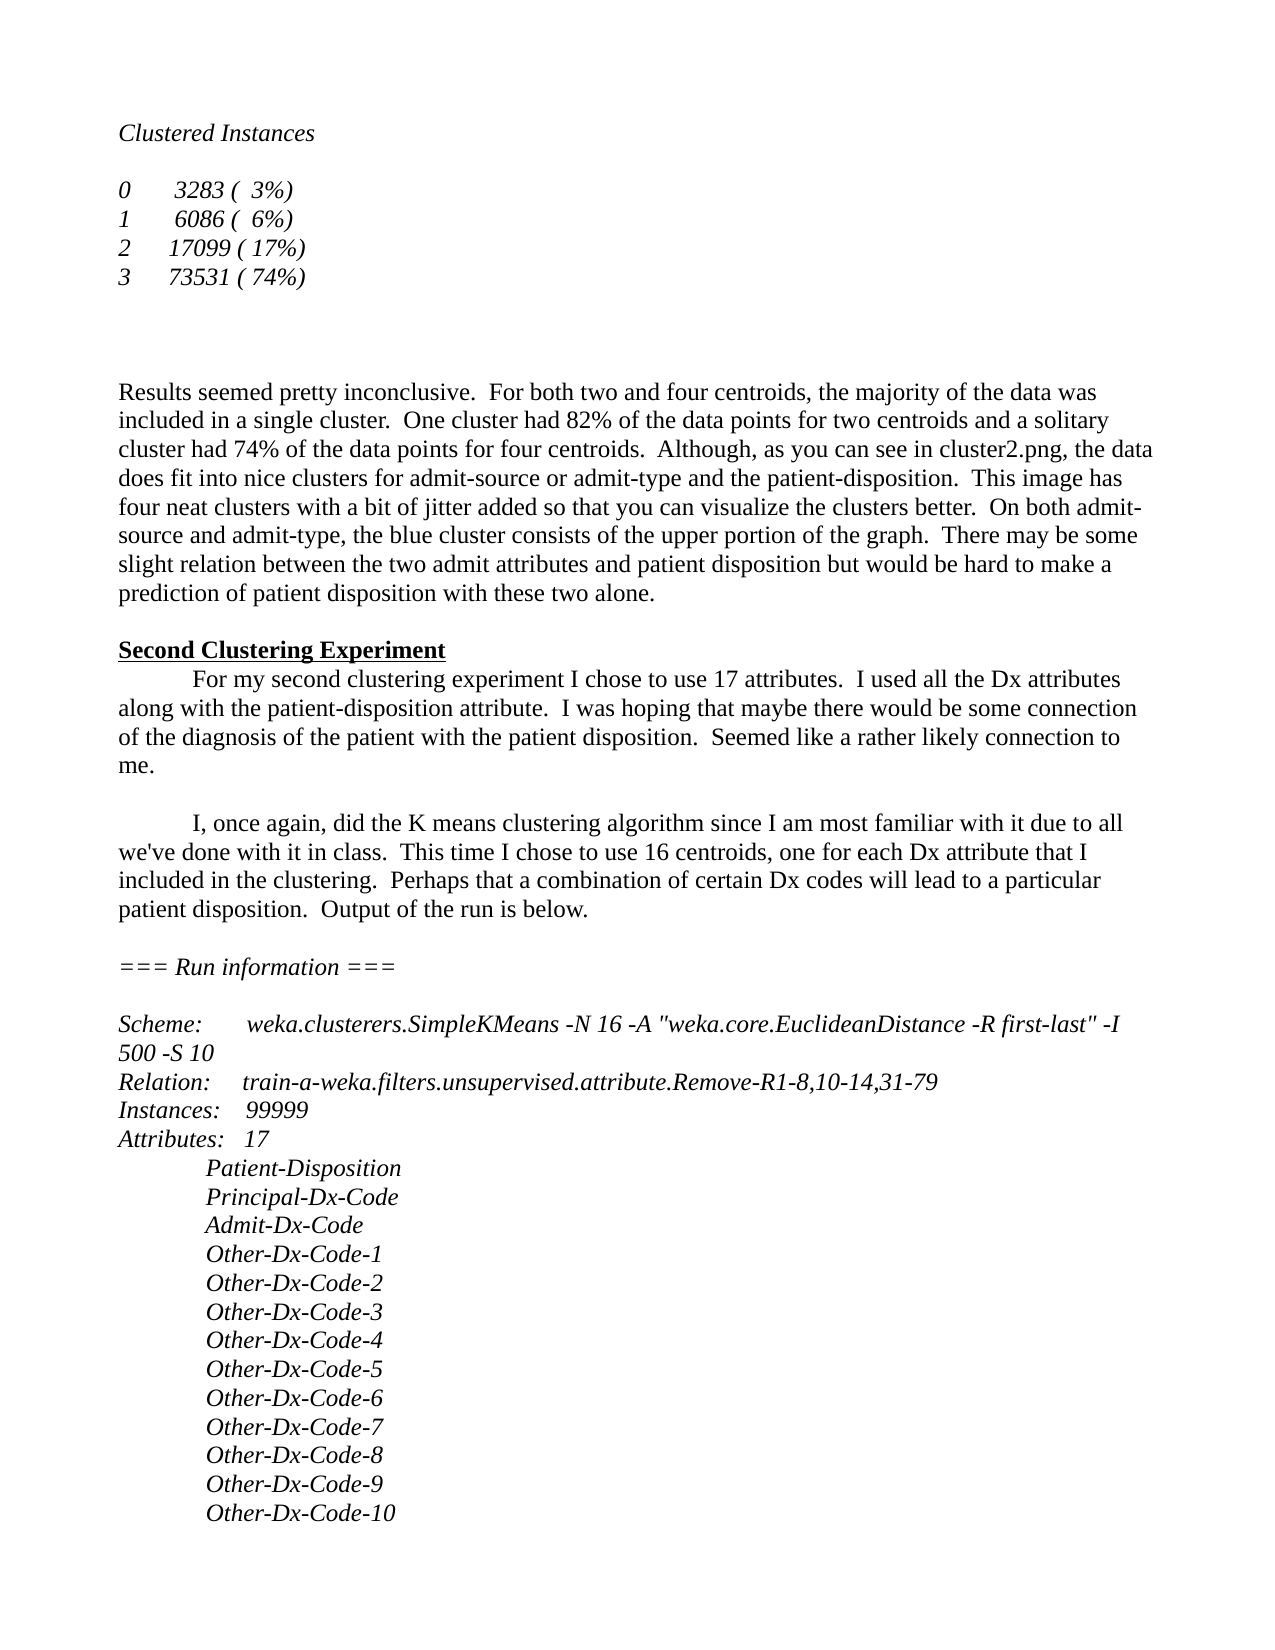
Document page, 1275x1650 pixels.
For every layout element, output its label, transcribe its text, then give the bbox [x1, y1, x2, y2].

text 1 6086 ( 6%) [118, 204, 1157, 233]
text Other-Dx-Code-7 [118, 1412, 1157, 1441]
text Other-Dx-Code-6 [118, 1383, 1157, 1412]
text 0 3283 ( 3%) [118, 176, 1157, 204]
text Other-Dx-Code-9 [118, 1469, 1157, 1498]
text Instances: 99999 [118, 1096, 1157, 1124]
text Other-Dx-Code-2 [118, 1268, 1157, 1297]
text Admit-Dx-Code [118, 1211, 1157, 1239]
text Other-Dx-Code-4 [118, 1326, 1157, 1354]
text I, once again, did the K means clustering algorithm since I am most familiar with it due to all we've done with it in class. This time I chose to use 16 centroids, one for each Dx attribute that I included in the clustering. Perhaps that a combination of certain Dx codes will lead to a particular patient disposition. Output of the run is below. [118, 808, 1157, 923]
text Other-Dx-Code-8 [118, 1441, 1157, 1469]
text Relation: train-a-weka.filters.unsupervised.attribute.Remove-R1-8,10-14,31-79 [118, 1067, 1157, 1096]
text Clustered Instances [118, 118, 1157, 147]
text Attributes: 17 [118, 1124, 1157, 1153]
text Patient-Disposition [118, 1153, 1157, 1182]
text Other-Dx-Code-3 [118, 1297, 1157, 1326]
text Second Clustering Experiment [118, 636, 1157, 664]
text For my second clustering experiment I chose to use 17 attributes. I used all the Dx attributes along with the patient-disposition attribute. I was hoping that maybe there would be some connection of the diagnosis of the patient with the patient disposition. Seemed like a rather likely connection to me. [118, 664, 1157, 779]
text Principal-Dx-Code [118, 1182, 1157, 1211]
text 3 73531 ( 74%) [118, 262, 1157, 291]
text Other-Dx-Code-5 [118, 1354, 1157, 1383]
text Other-Dx-Code-10 [118, 1498, 1157, 1527]
text === Run information === [118, 952, 1157, 981]
text Other-Dx-Code-1 [118, 1239, 1157, 1268]
text 2 17099 ( 17%) [118, 233, 1157, 262]
text Scheme: weka.clusterers.SimpleKMeans -N 16 -A "weka.core.EuclideanDistance -R first-last" -I 500 -S 10 [118, 1009, 1157, 1067]
text Results seemed pretty inconclusive. For both two and four centroids, the majority of the data was included in a single cluster. One cluster had 82% of the data points for two centroids and a solitary cluster had 74% of the data points for four centroids. Although, as you can see in cluster2.png, the data does fit into nice clusters for admit-source or admit-type and the patient-disposition. This image has four neat clusters with a bit of jitter added so that you can visualize the clusters better. On both admit-source and admit-type, the blue cluster consists of the upper portion of the graph. There may be some slight relation between the two admit attributes and patient disposition but would be hard to make a prediction of patient disposition with these two alone. [118, 377, 1157, 607]
